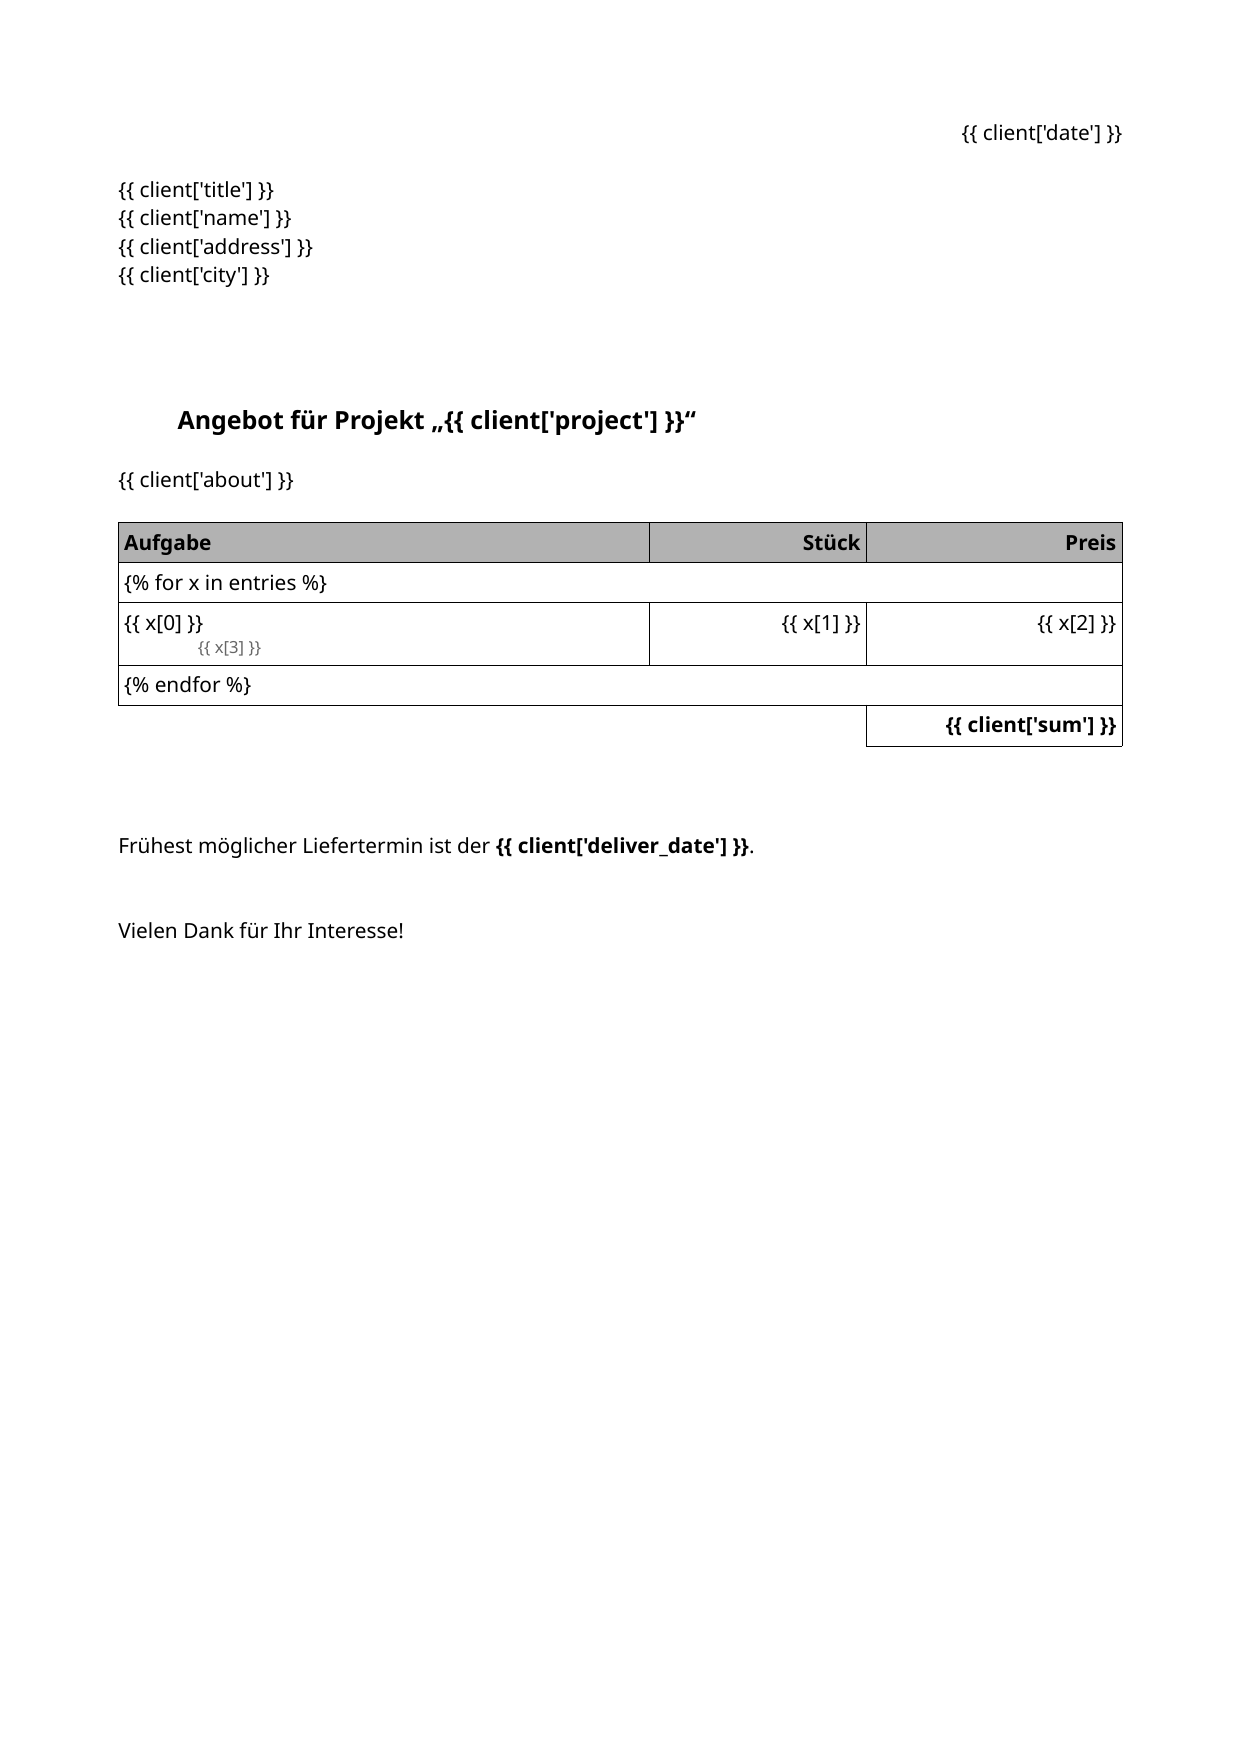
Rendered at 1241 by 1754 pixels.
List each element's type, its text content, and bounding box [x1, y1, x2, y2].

text Vielen Dank für Ihr Interesse! [118, 916, 1122, 945]
table_cell {{ x[2] }} [867, 603, 1122, 664]
table_header Aufgabe [119, 523, 649, 562]
text {{ client['address'] }} [118, 232, 1122, 260]
table_cell {% for x in entries %} [119, 563, 1122, 602]
text {{ client['city'] }} [118, 260, 1122, 289]
text Frühest möglicher Liefertermin ist der {{ client['deliver_date'] }}. [118, 831, 1122, 859]
text {{ client['title'] }} [118, 175, 1122, 203]
table_cell {{ x[1] }} [650, 603, 866, 664]
text {{ client['name'] }} [118, 203, 1122, 232]
text {{ client['about'] }} [118, 465, 1122, 493]
table_cell {{ x[0] }} {{ x[3] }} [119, 603, 649, 664]
table_cell [650, 706, 866, 746]
table_cell {{ client['sum'] }} [867, 706, 1122, 746]
table_header Stück [650, 523, 866, 562]
table_cell {% endfor %} [119, 666, 1122, 704]
table_cell [118, 706, 649, 746]
text Angebot für Projekt „{{ client['project'] }}“ [177, 402, 1063, 437]
text {{ client['date'] }} [118, 118, 1122, 147]
table_header Preis [867, 523, 1122, 562]
